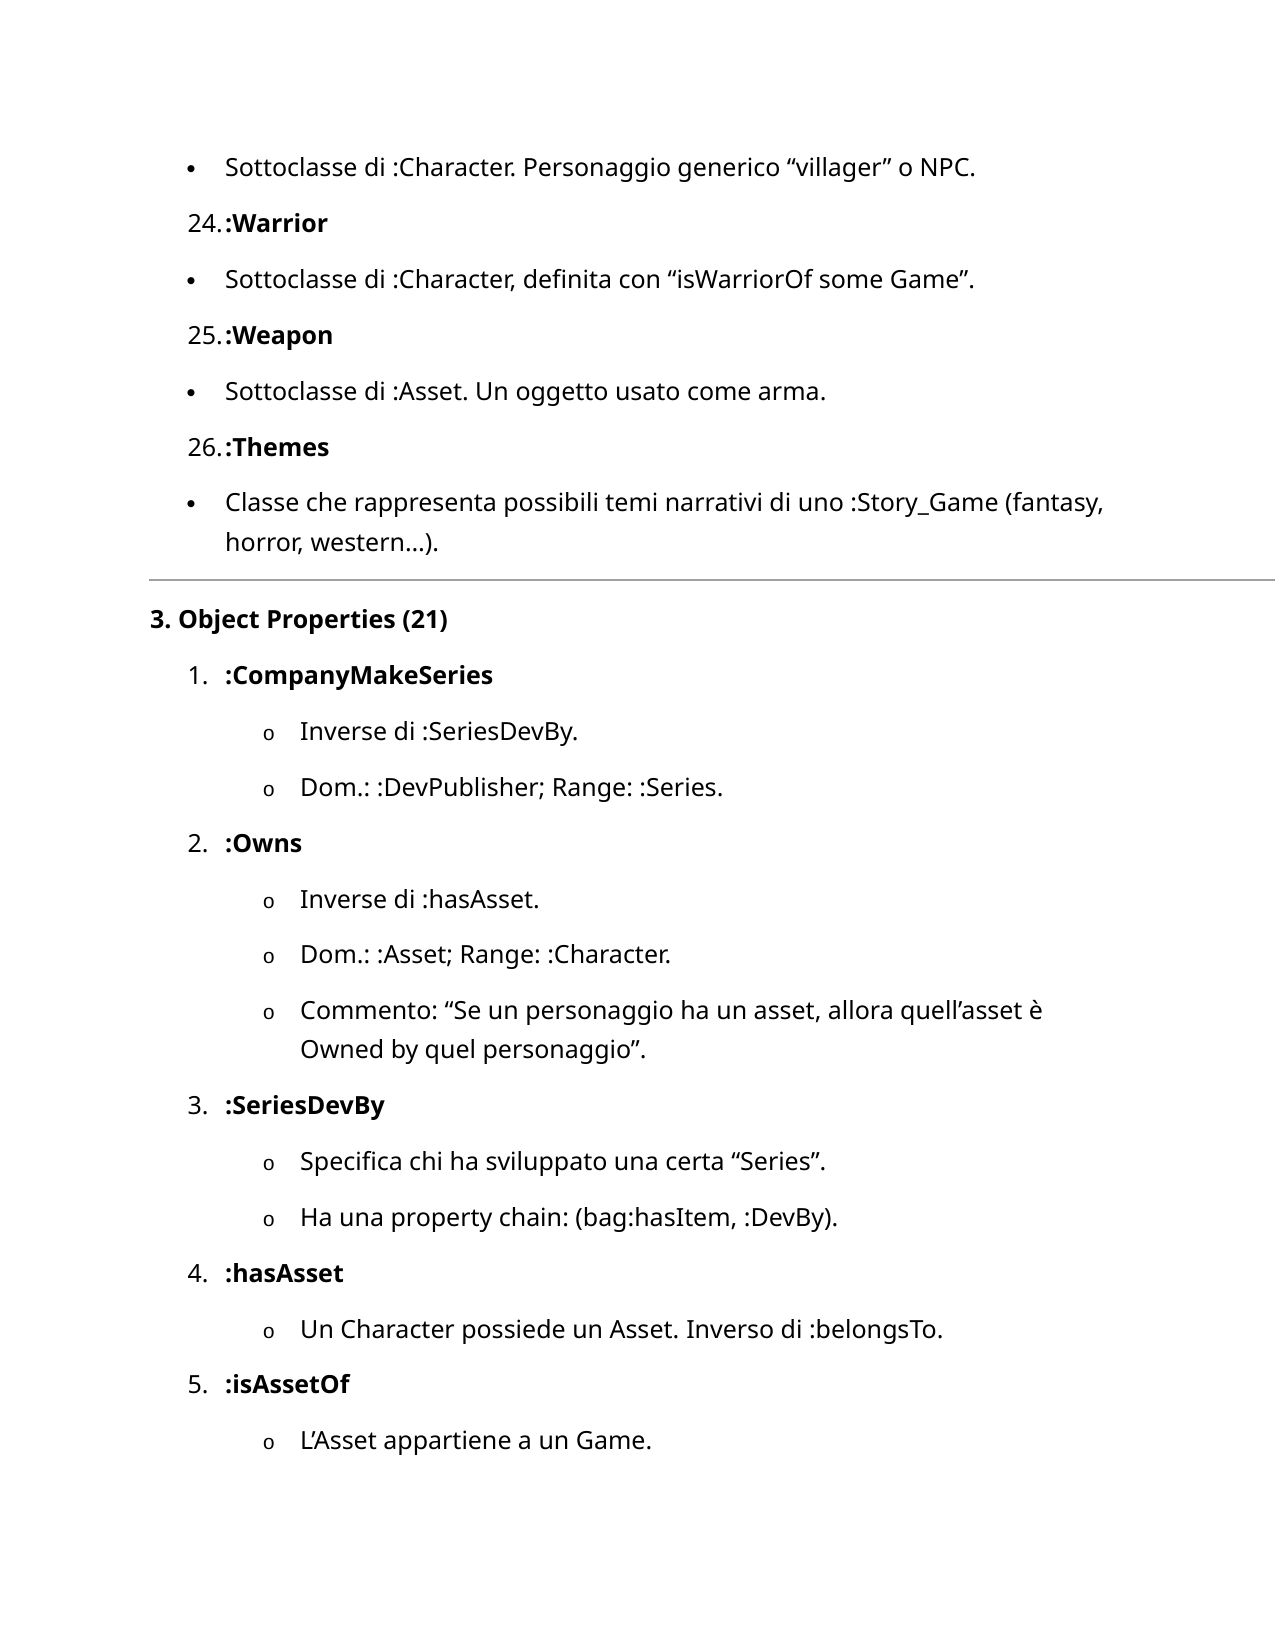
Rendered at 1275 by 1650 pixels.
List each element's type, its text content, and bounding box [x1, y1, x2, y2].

list L’Asset appartiene a un Game. [262, 1423, 1125, 1457]
list Classe che rappresenta possibili temi narrativi di uno :Story_Game (fantasy, horror, western…). [187, 485, 1125, 558]
list Dom.: :DevPublisher; Range: :Series. [262, 769, 1125, 804]
list Inverse di :hasAsset. [262, 881, 1125, 915]
list :Themes [187, 429, 1125, 463]
list Sottoclasse di :Character. Personaggio generico “villager” o NPC. [187, 150, 1125, 184]
list Un Character possiede un Asset. Inverso di :belongsTo. [262, 1311, 1125, 1345]
list Dom.: :Asset; Range: :Character. [262, 937, 1125, 971]
list :SeriesDevBy [187, 1088, 1125, 1122]
list Specifica chi ha sviluppato una certa “Series”. [262, 1144, 1125, 1178]
list :Warrior [187, 206, 1125, 240]
list Sottoclasse di :Character, definita con “isWarriorOf some Game”. [187, 262, 1125, 296]
text 3. Object Properties (21) [150, 602, 1125, 636]
list Commento: “Se un personaggio ha un asset, allora quell’asset è Owned by quel personaggio”. [262, 993, 1125, 1066]
list :Weapon [187, 317, 1125, 352]
list Inverse di :SeriesDevBy. [262, 714, 1125, 748]
list :Owns [187, 825, 1125, 859]
list :isAssetOf [187, 1367, 1125, 1401]
list Sottoclasse di :Asset. Un oggetto usato come arma. [187, 373, 1125, 407]
list Ha una property chain: (bag:hasItem, :DevBy). [262, 1199, 1125, 1234]
list :hasAsset [187, 1255, 1125, 1289]
list :CompanyMakeSeries [187, 658, 1125, 692]
